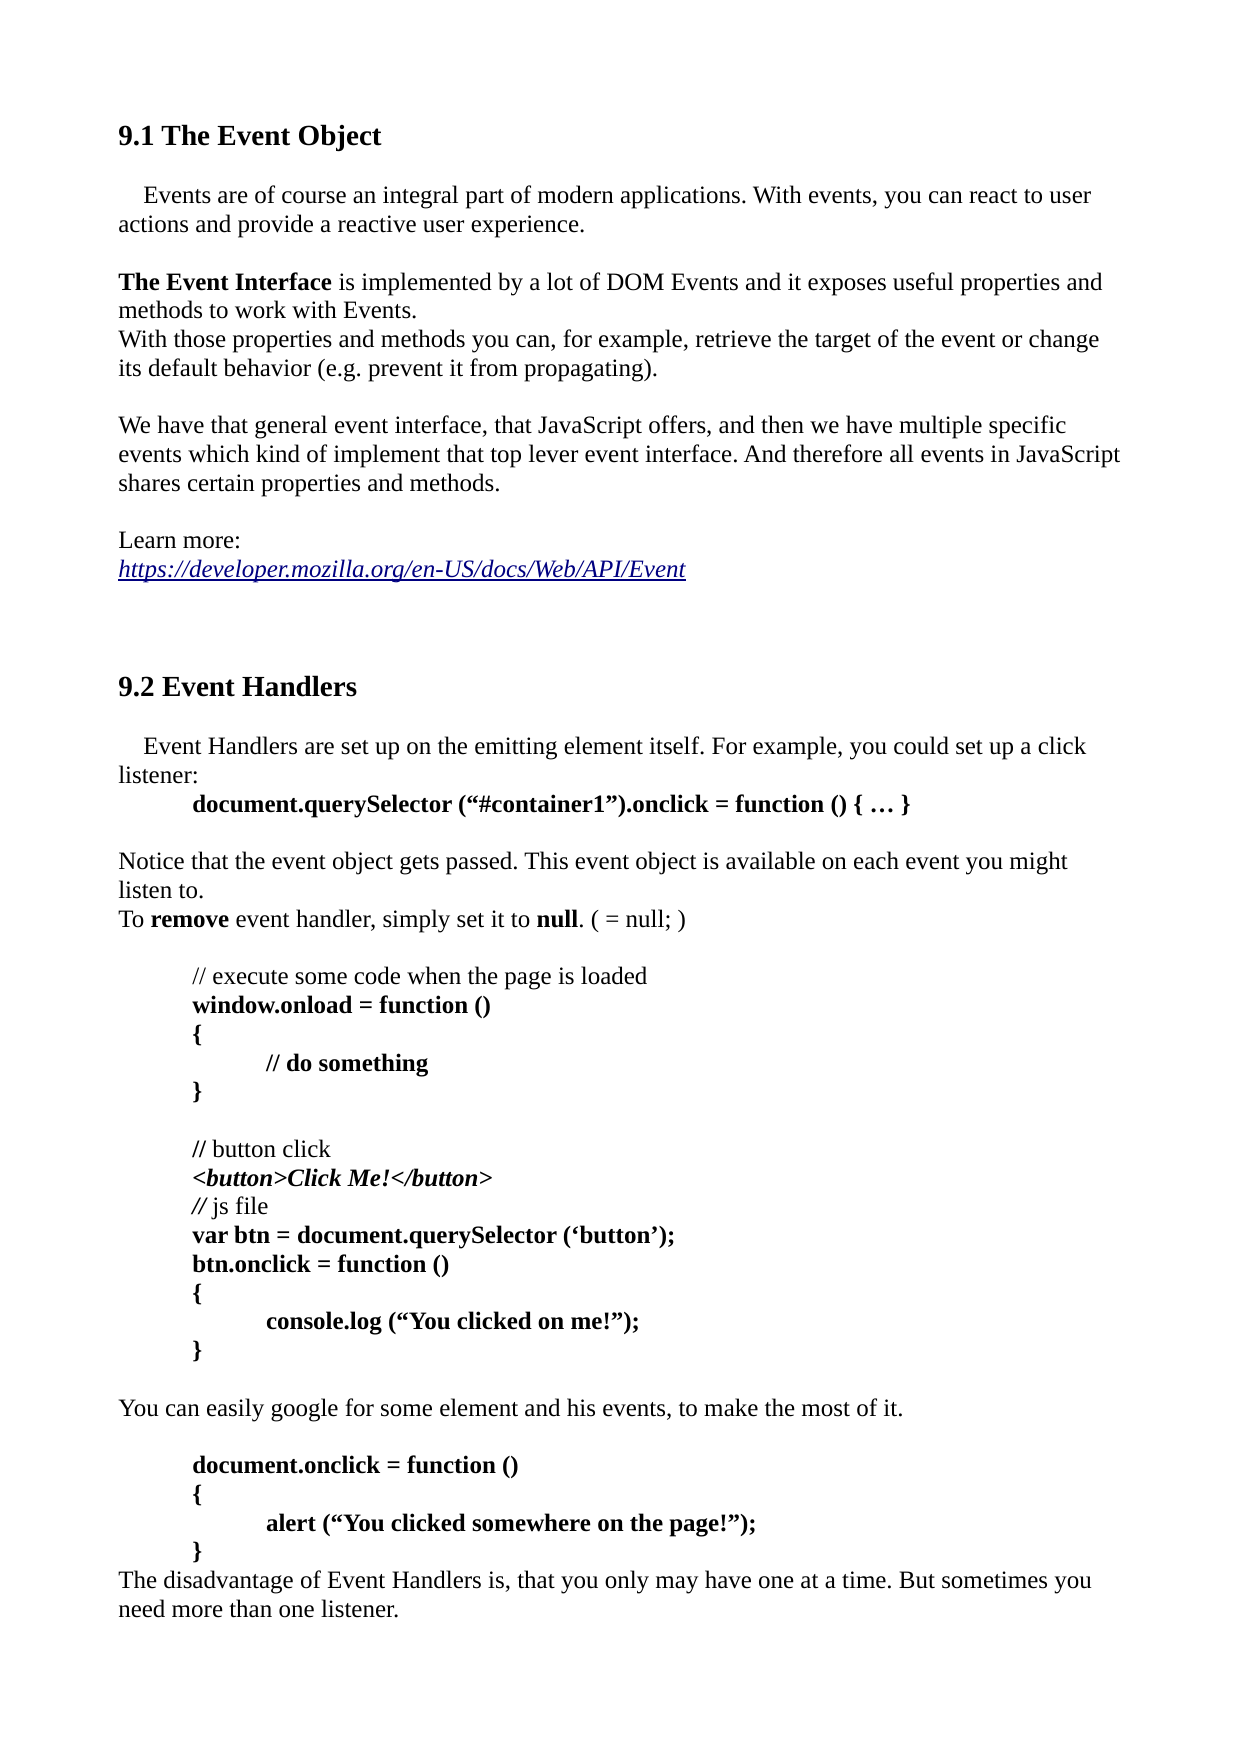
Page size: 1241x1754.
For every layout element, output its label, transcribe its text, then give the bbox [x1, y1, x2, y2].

text https://developer.mozilla.org/en-US/docs/Web/API/Event [118, 554, 1122, 583]
text // do something [118, 1048, 1122, 1076]
text var btn = document.querySelector (‘button’); [118, 1220, 1122, 1249]
text Events are of course an integral part of modern applications. With events, you can react to user actions and provide a reactive user experience. [118, 180, 1122, 238]
text You can easily google for some element and his events, to make the most of it. [118, 1393, 1122, 1421]
text // button click [118, 1134, 1122, 1163]
text document.onclick = function () [118, 1450, 1122, 1479]
text { [118, 1278, 1122, 1306]
text { [118, 1479, 1122, 1508]
text // js file [118, 1191, 1122, 1220]
text We have that general event interface, that JavaScript offers, and then we have multiple specific events which kind of implement that top lever event interface. And therefore all events in JavaScript shares certain properties and methods. [118, 410, 1122, 497]
text btn.onclick = function () [118, 1249, 1122, 1278]
text } [118, 1335, 1122, 1364]
text Event Handlers are set up on the emitting element itself. For example, you could set up a click listener: [118, 731, 1122, 789]
text The disadvantage of Event Handlers is, that you only may have one at a time. But sometimes you need more than one listener. [118, 1565, 1122, 1623]
text To remove event handler, simply set it to null. ( = null; ) [118, 904, 1122, 933]
text console.log (“You clicked on me!”); [118, 1306, 1122, 1335]
text { [118, 1019, 1122, 1048]
text Learn more: [118, 525, 1122, 554]
text // execute some code when the page is loaded [118, 961, 1122, 990]
text The Event Interface is implemented by a lot of DOM Events and it exposes useful properties and methods to work with Events. [118, 267, 1122, 324]
text Notice that the event object gets passed. This event object is available on each event you might listen to. [118, 846, 1122, 904]
text window.onload = function () [118, 990, 1122, 1019]
text document.querySelector (“#container1”).onclick = function () { … } [118, 789, 1122, 818]
text 9.1 The Event Object [118, 118, 1122, 152]
text 9.2 Event Handlers [118, 669, 1122, 703]
text } [118, 1536, 1122, 1565]
text <button>Click Me!</button> [118, 1163, 1122, 1191]
text With those properties and methods you can, for example, retrieve the target of the event or change its default behavior (e.g. prevent it from propagating). [118, 324, 1122, 382]
text } [118, 1076, 1122, 1105]
text alert (“You clicked somewhere on the page!”); [118, 1508, 1122, 1536]
